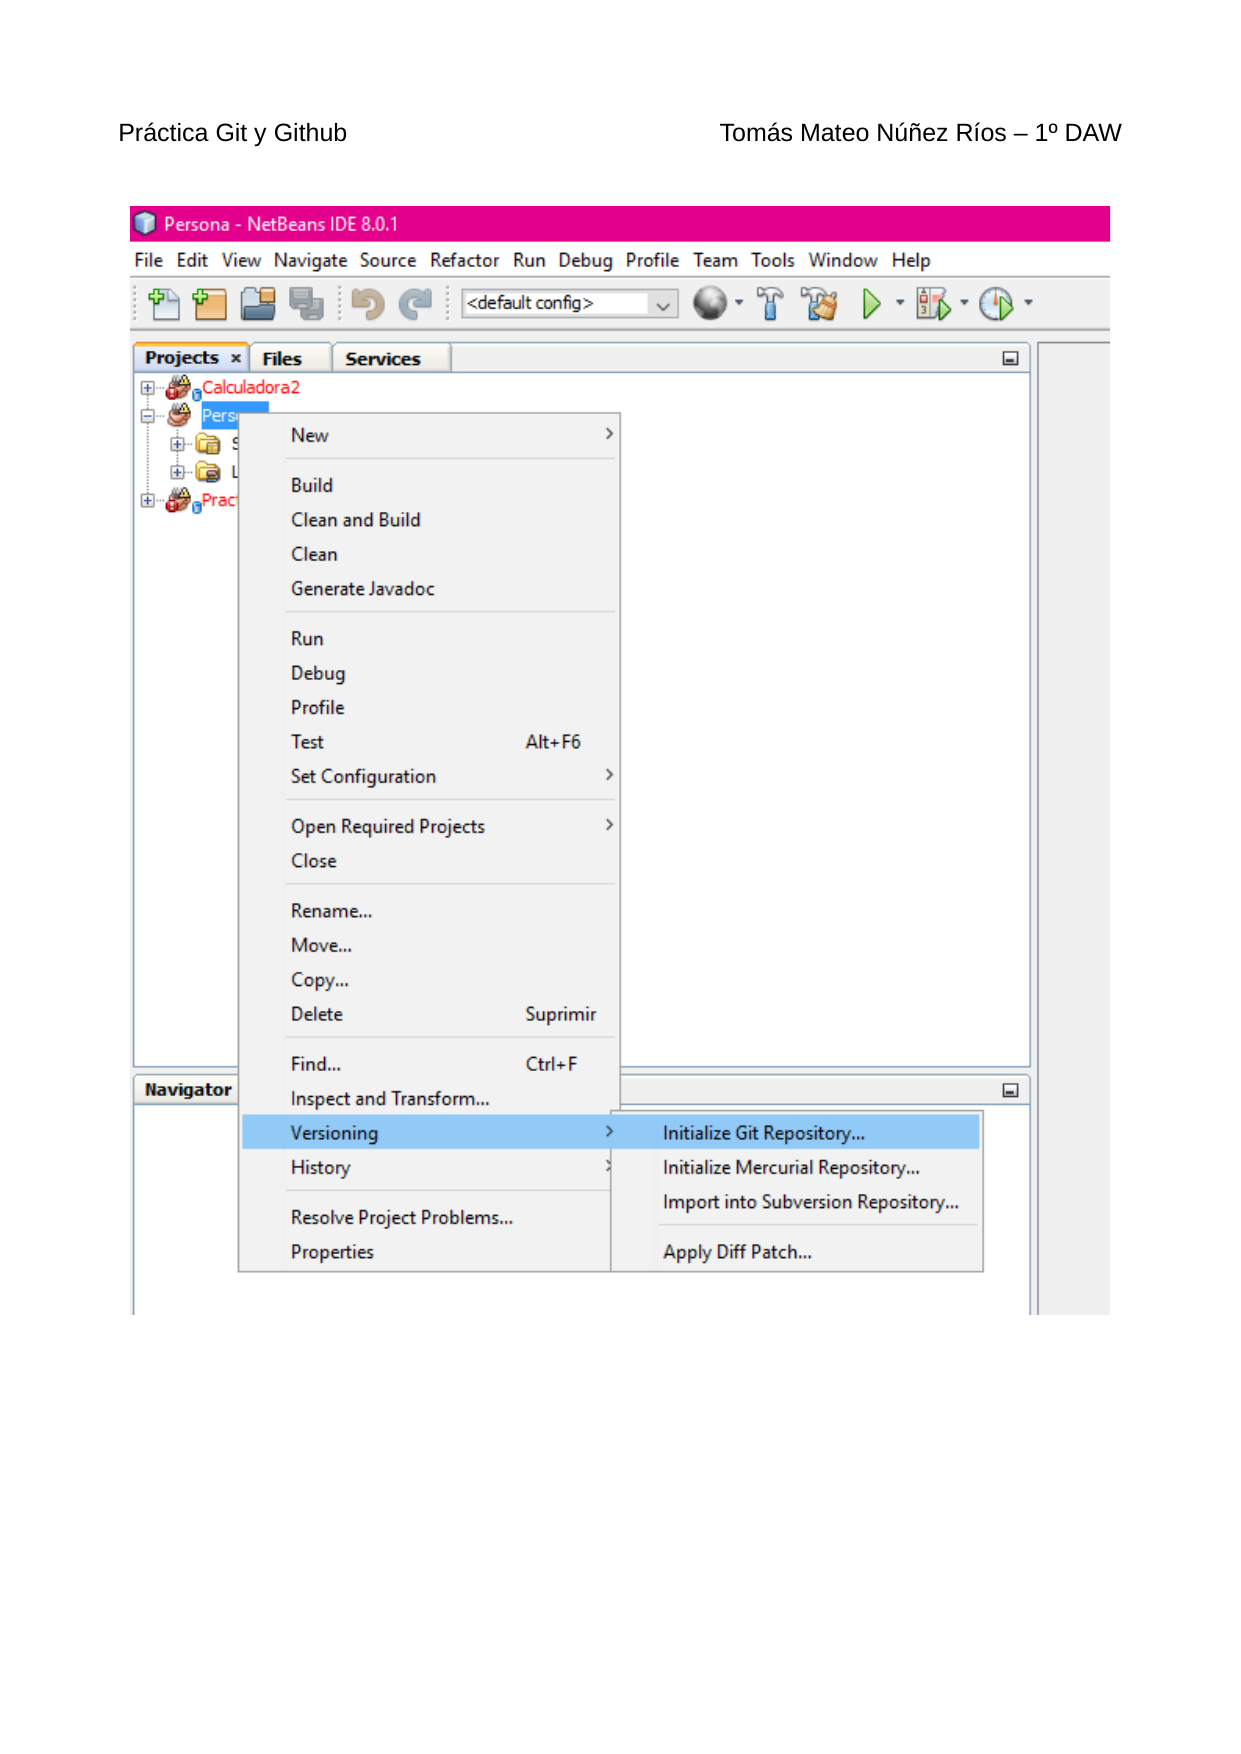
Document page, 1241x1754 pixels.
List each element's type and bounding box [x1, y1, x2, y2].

picture [130, 206, 1110, 1315]
